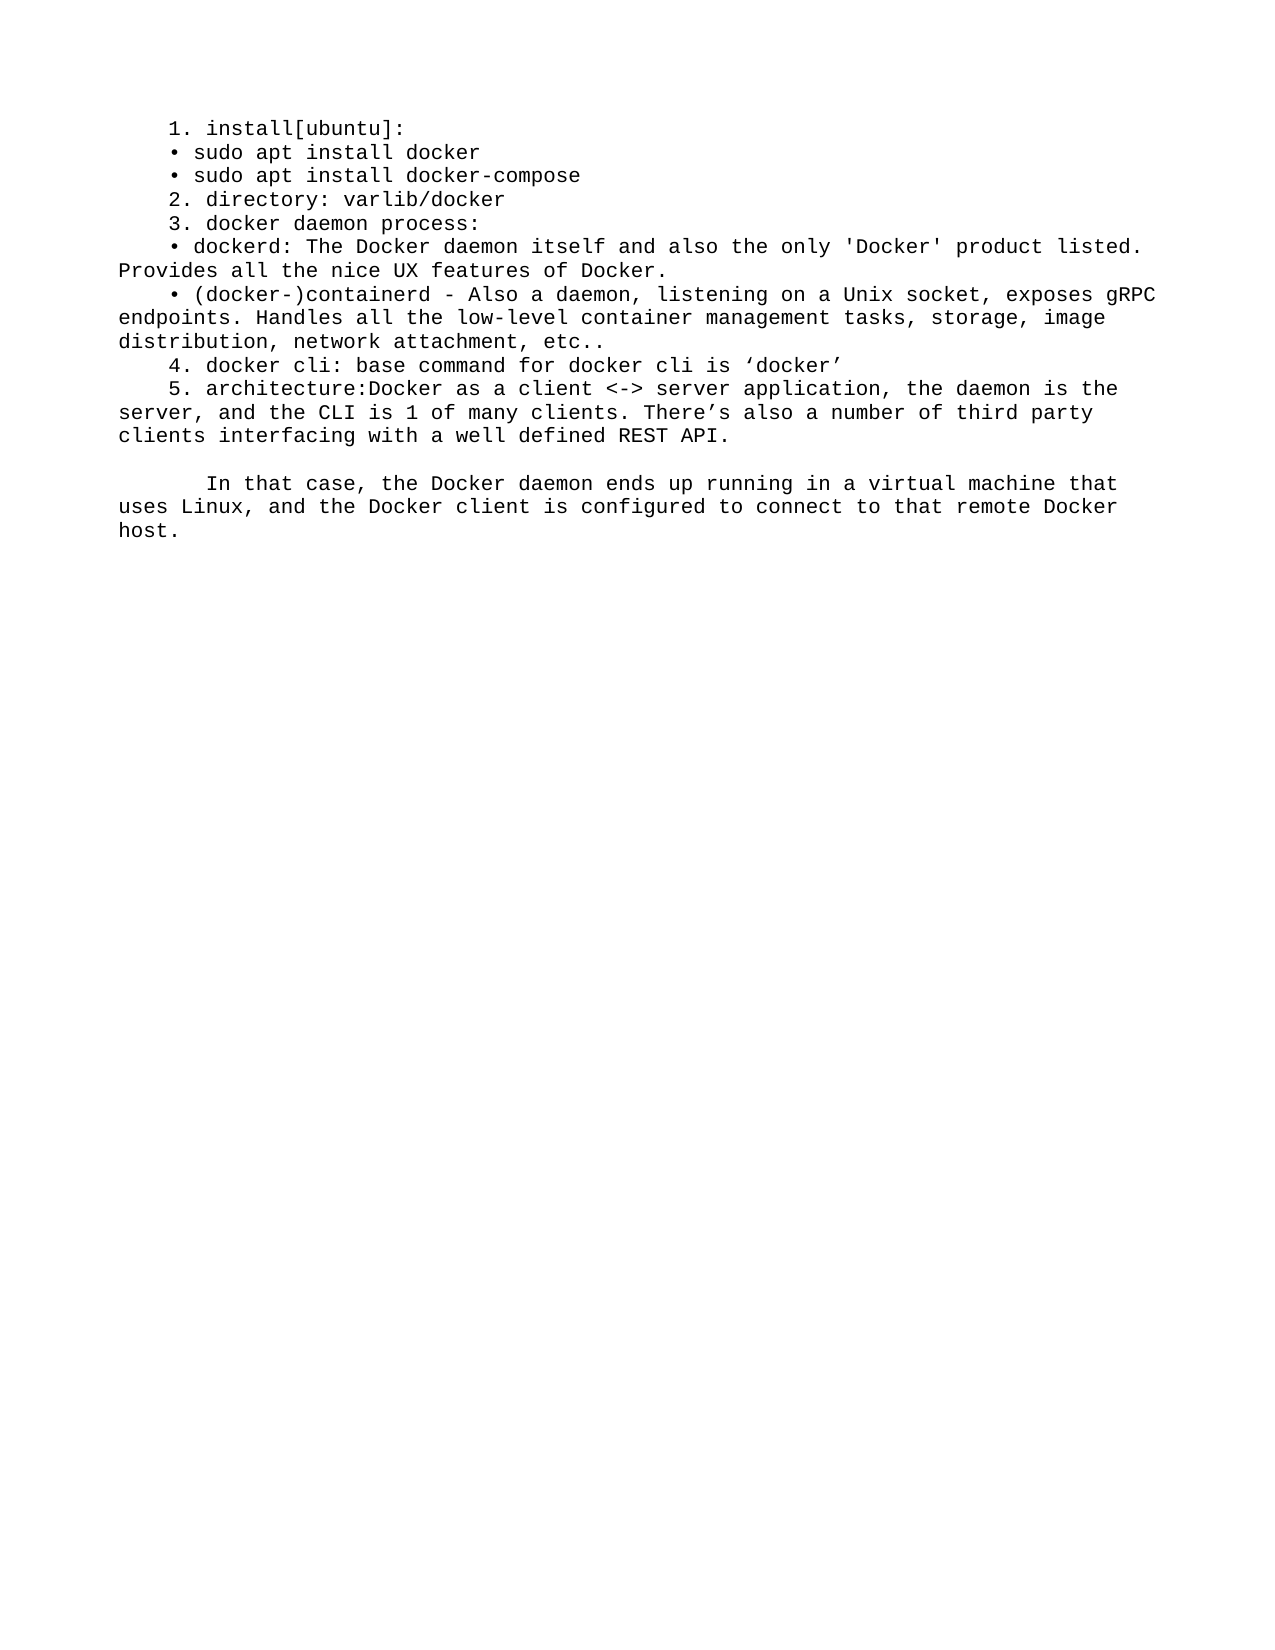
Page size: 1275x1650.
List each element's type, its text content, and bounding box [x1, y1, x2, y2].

text 5. architecture:Docker as a client <-> server application, the daemon is the server, and the CLI is 1 of many clients. There’s also a number of third party clients interfacing with a well defined REST API. [118, 378, 1157, 449]
text In that case, the Docker daemon ends up running in a virtual machine that uses Linux, and the Docker client is configured to connect to that remote Docker host. [118, 473, 1157, 544]
text 1. install[ubuntu]: [118, 118, 1157, 142]
text 3. docker daemon process: [118, 213, 1157, 236]
text • sudo apt install docker [118, 142, 1157, 165]
text • dockerd: The Docker daemon itself and also the only 'Docker' product listed. Provides all the nice UX features of Docker. [118, 236, 1157, 284]
text • sudo apt install docker-compose [118, 165, 1157, 189]
text 4. docker cli: base command for docker cli is ‘docker’ [118, 354, 1157, 378]
text • (docker-)containerd - Also a daemon, listening on a Unix socket, exposes gRPC endpoints. Handles all the low-level container management tasks, storage, image distribution, network attachment, etc.. [118, 284, 1157, 354]
text 2. directory: varlib/docker [118, 189, 1157, 213]
